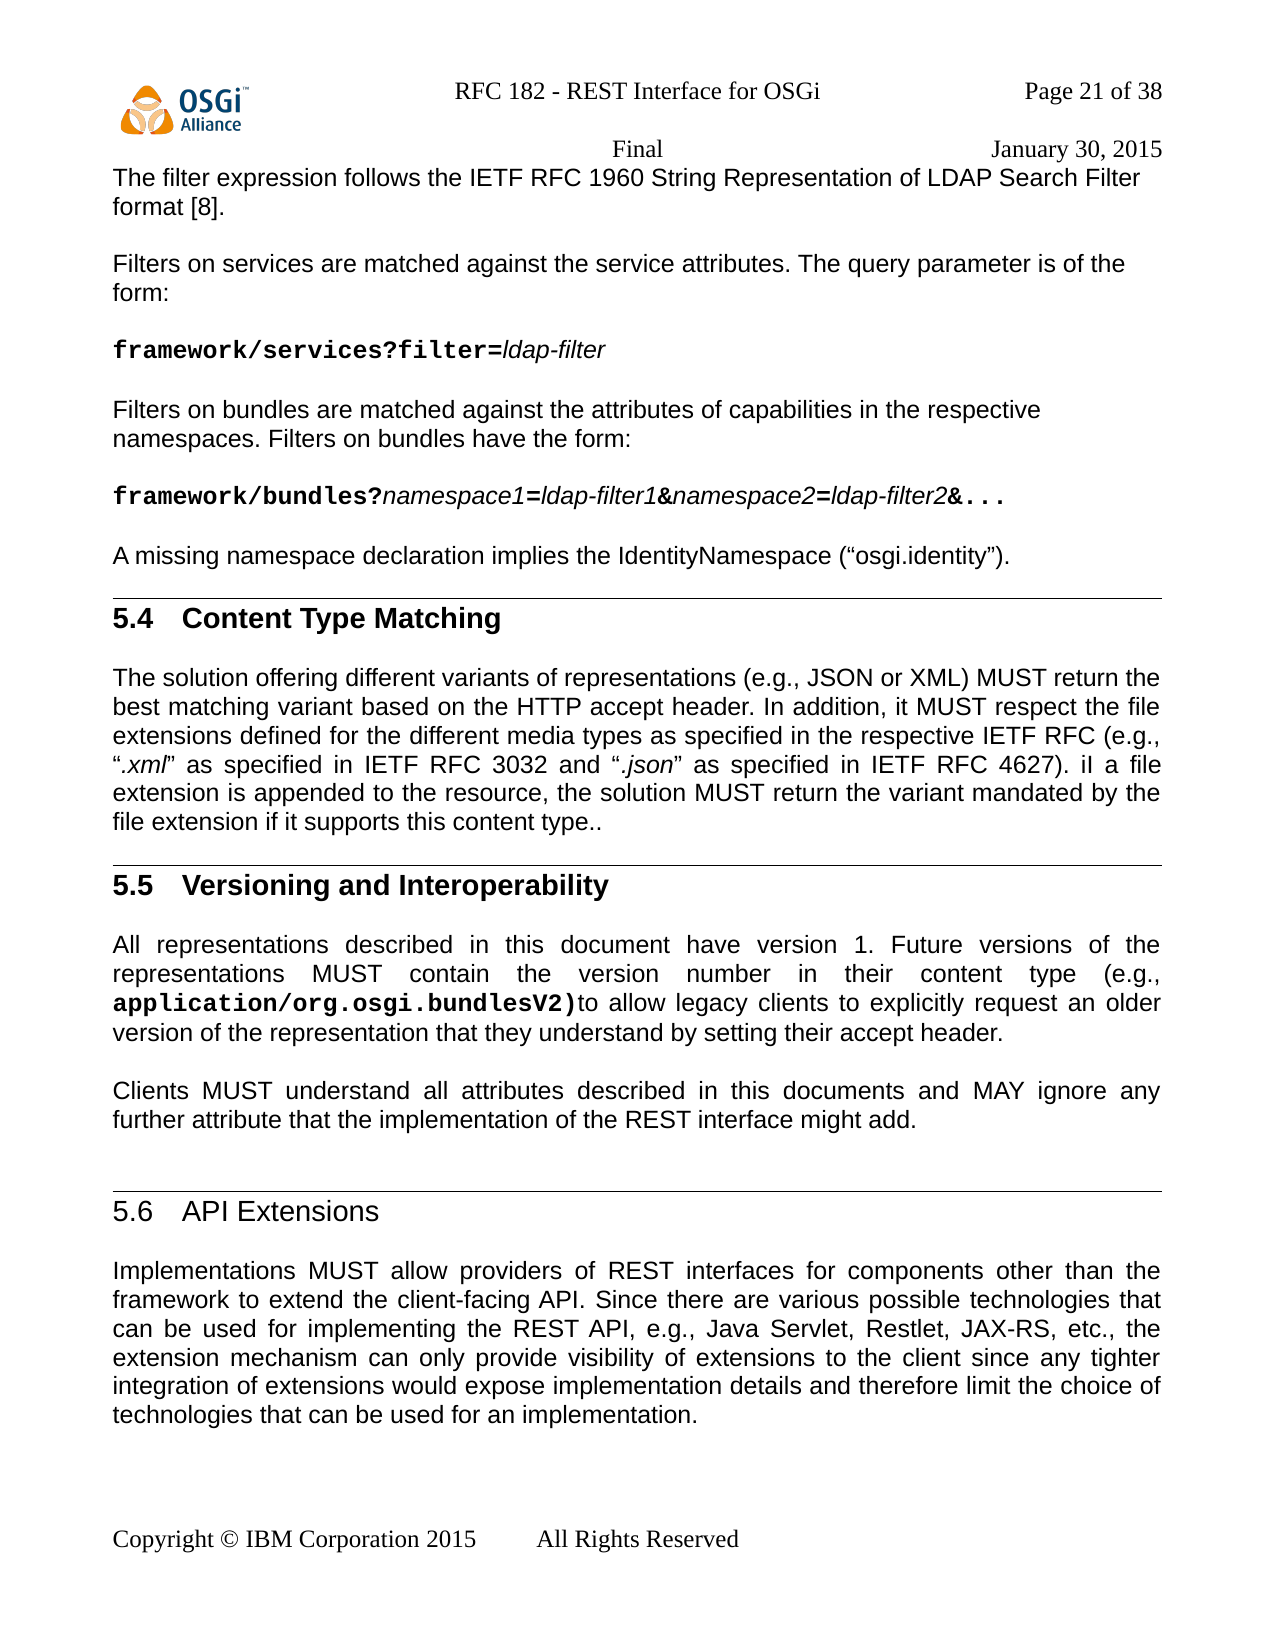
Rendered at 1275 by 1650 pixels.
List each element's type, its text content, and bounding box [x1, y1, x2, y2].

text framework/bundles?namespace1=ldap-filter1&namespace2=ldap-filter2&... [112, 481, 1162, 512]
text All representations described in this document have version 1. Future versions of the representations MUST contain the version number in their content type (e.g., application/org.osgi.bundlesV2)to allow legacy clients to explicitly request an older version of the representation that they understand by setting their accept header. [112, 930, 1162, 1047]
text Clients MUST understand all attributes described in this documents and MAY ignore any further attribute that the implementation of the REST interface might add. [112, 1076, 1162, 1133]
subtitle Content Type Matching [112, 599, 1162, 634]
text framework/services?filter=ldap-filter [112, 335, 1162, 366]
text The solution offering different variants of representations (e.g., JSON or XML) MUST return the best matching variant based on the HTTP accept header. In addition, it MUST respect the file extensions defined for the different media types as specified in the respective IETF RFC (e.g., “.xml” as specified in IETF RFC 3032 and “.json” as specified in IETF RFC 4627). iI a file extension is appended to the resource, the solution MUST return the variant mandated by the file extension if it supports this content type.. [112, 663, 1162, 836]
text Implementations MUST allow providers of REST interfaces for components other than the framework to extend the client-facing API. Since there are various possible technologies that can be used for implementing the REST API, e.g., Java Servlet, Restlet, JAX-RS, etc., the extension mechanism can only provide visibility of extensions to the client since any tighter integration of extensions would expose implementation details and therefore limit the choice of technologies that can be used for an implementation. [112, 1256, 1162, 1429]
text A missing namespace declaration implies the IdentityNamespace (“osgi.identity”). [112, 541, 1162, 569]
text Filters on services are matched against the service attributes. The query parameter is of the form: [112, 249, 1162, 306]
picture [113, 78, 257, 142]
subtitle Versioning and Interoperability [112, 866, 1162, 901]
text Filters on bundles are matched against the attributes of capabilities in the respective namespaces. Filters on bundles have the form: [112, 395, 1162, 452]
text The filter expression follows the IETF RFC 1960 String Representation of LDAP Search Filter format [8].. [112, 163, 1162, 220]
subtitle API Extensions [112, 1192, 1162, 1228]
